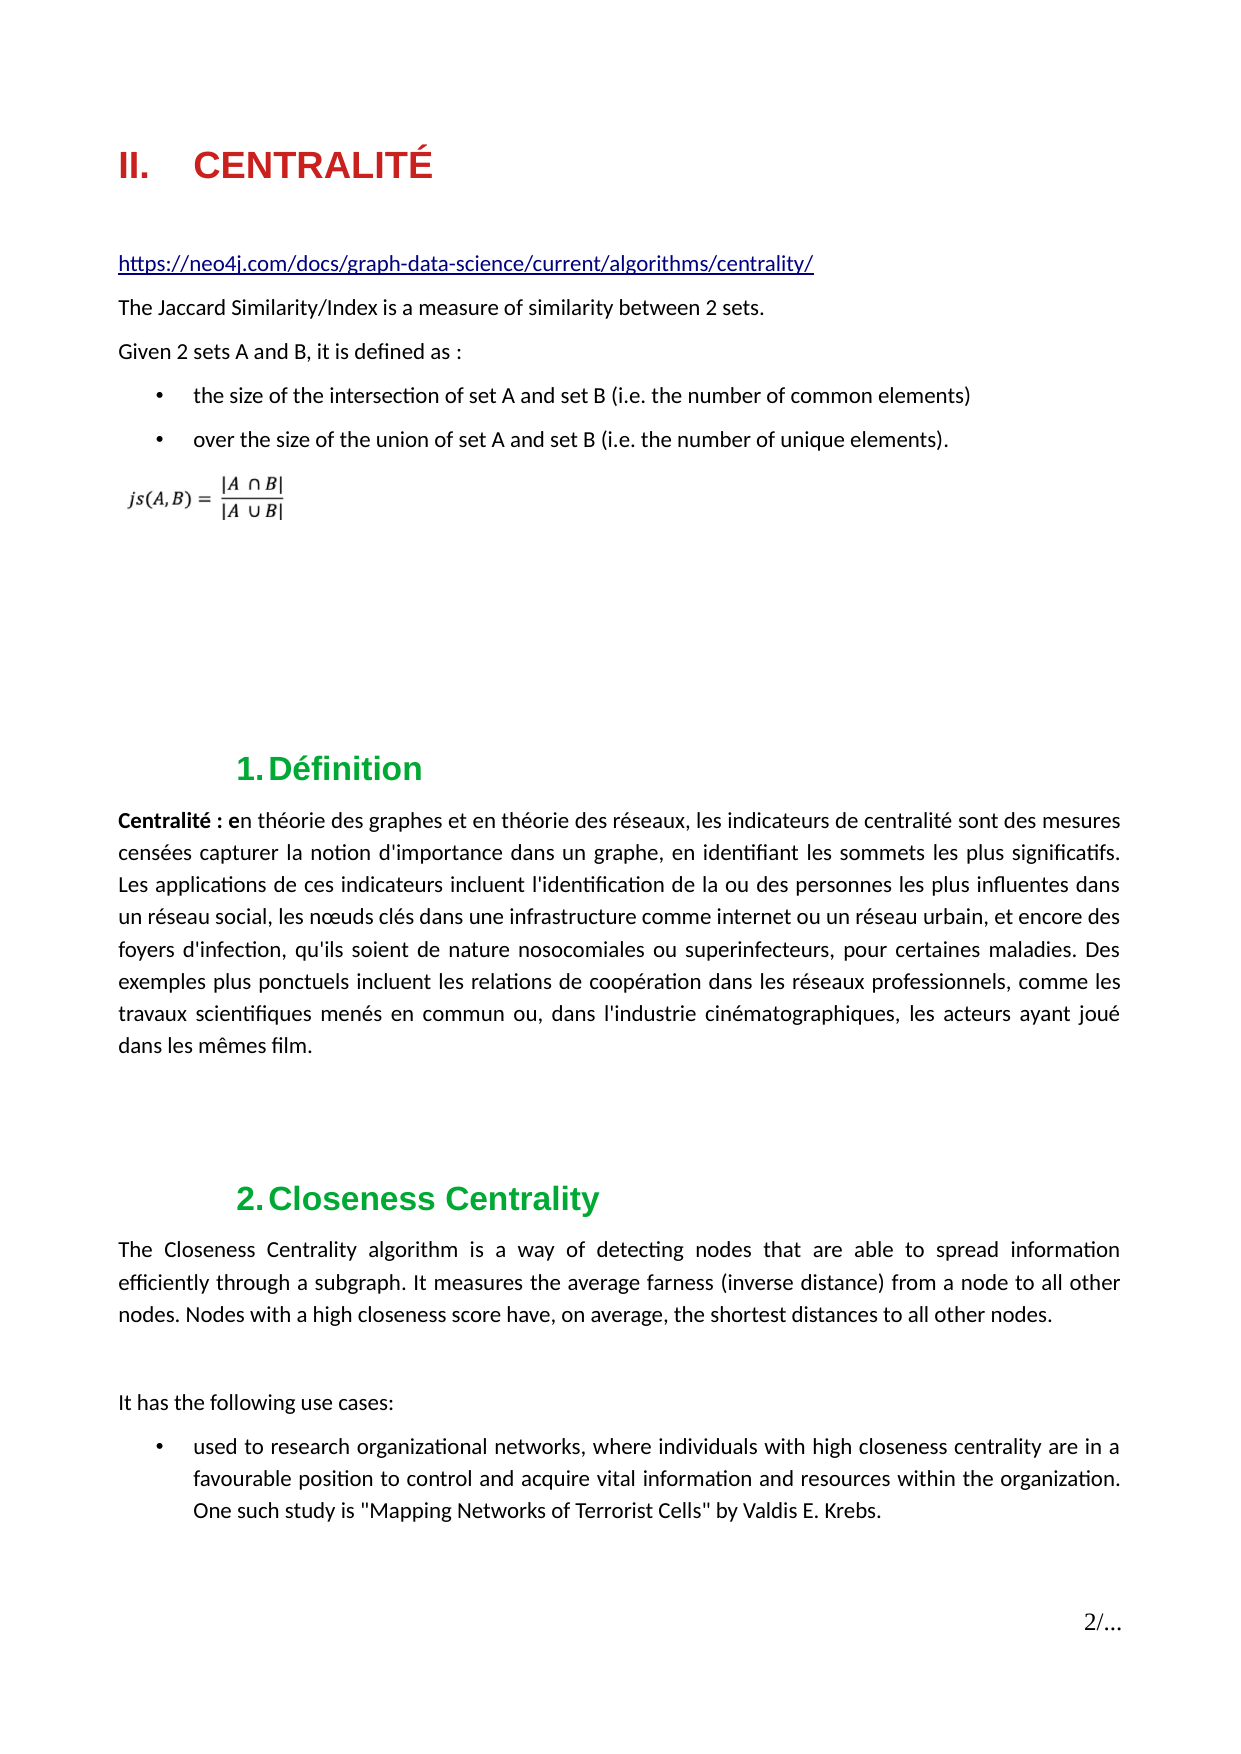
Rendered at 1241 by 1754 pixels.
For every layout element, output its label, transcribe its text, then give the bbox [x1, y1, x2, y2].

list used to research organizational networks, where individuals with high closeness centrality are in a favourable position to control and acquire vital information and resources within the organization. One such study is "Mapping Networks of Terrorist Cells" by Valdis E. Krebs. [156, 1432, 1122, 1524]
text Given 2 sets A and B, it is defined as : [118, 337, 1122, 365]
subtitle Définition [236, 749, 1122, 787]
text https://neo4j.com/docs/graph-data-science/current/algorithms/centrality/ [118, 249, 1122, 277]
text It has the following use cases: [118, 1388, 1122, 1416]
text The Closeness Centrality algorithm is a way of detecting nodes that are able to spread information efficiently through a subgraph. It measures the average farness (inverse distance) from a node to all other nodes. Nodes with a high closeness score have, on average, the shortest distances to all other nodes. [118, 1235, 1122, 1328]
subtitle Closeness Centrality [236, 1178, 1122, 1217]
text Centralité : en théorie des graphes et en théorie des réseaux, les indicateurs de centralité sont des mesures censées capturer la notion d'importance dans un graphe, en identifiant les sommets les plus significatifs. Les applications de ces indicateurs incluent l'identification de la ou des personnes les plus influentes dans un réseau social, les nœuds clés dans une infrastructure comme internet ou un réseau urbain, et encore des foyers d'infection, qu'ils soient de nature nosocomiales ou superinfecteurs, pour certaines maladies. Des exemples plus ponctuels incluent les relations de coopération dans les réseaux professionnels, comme les travaux scientifiques menés en commun ou, dans l'industrie cinématographiques, les acteurs ayant joué dans les mêmes film. [118, 806, 1122, 1059]
list the size of the intersection of set A and set B (i.e. the number of common elements) [156, 381, 1122, 409]
text The Jaccard Similarity/Index is a measure of similarity between 2 sets. [118, 293, 1122, 321]
subtitle CENTRALITÉ [118, 143, 1122, 187]
picture [121, 470, 289, 526]
list over the size of the union of set A and set B (i.e. the number of unique elements). [156, 426, 1122, 453]
